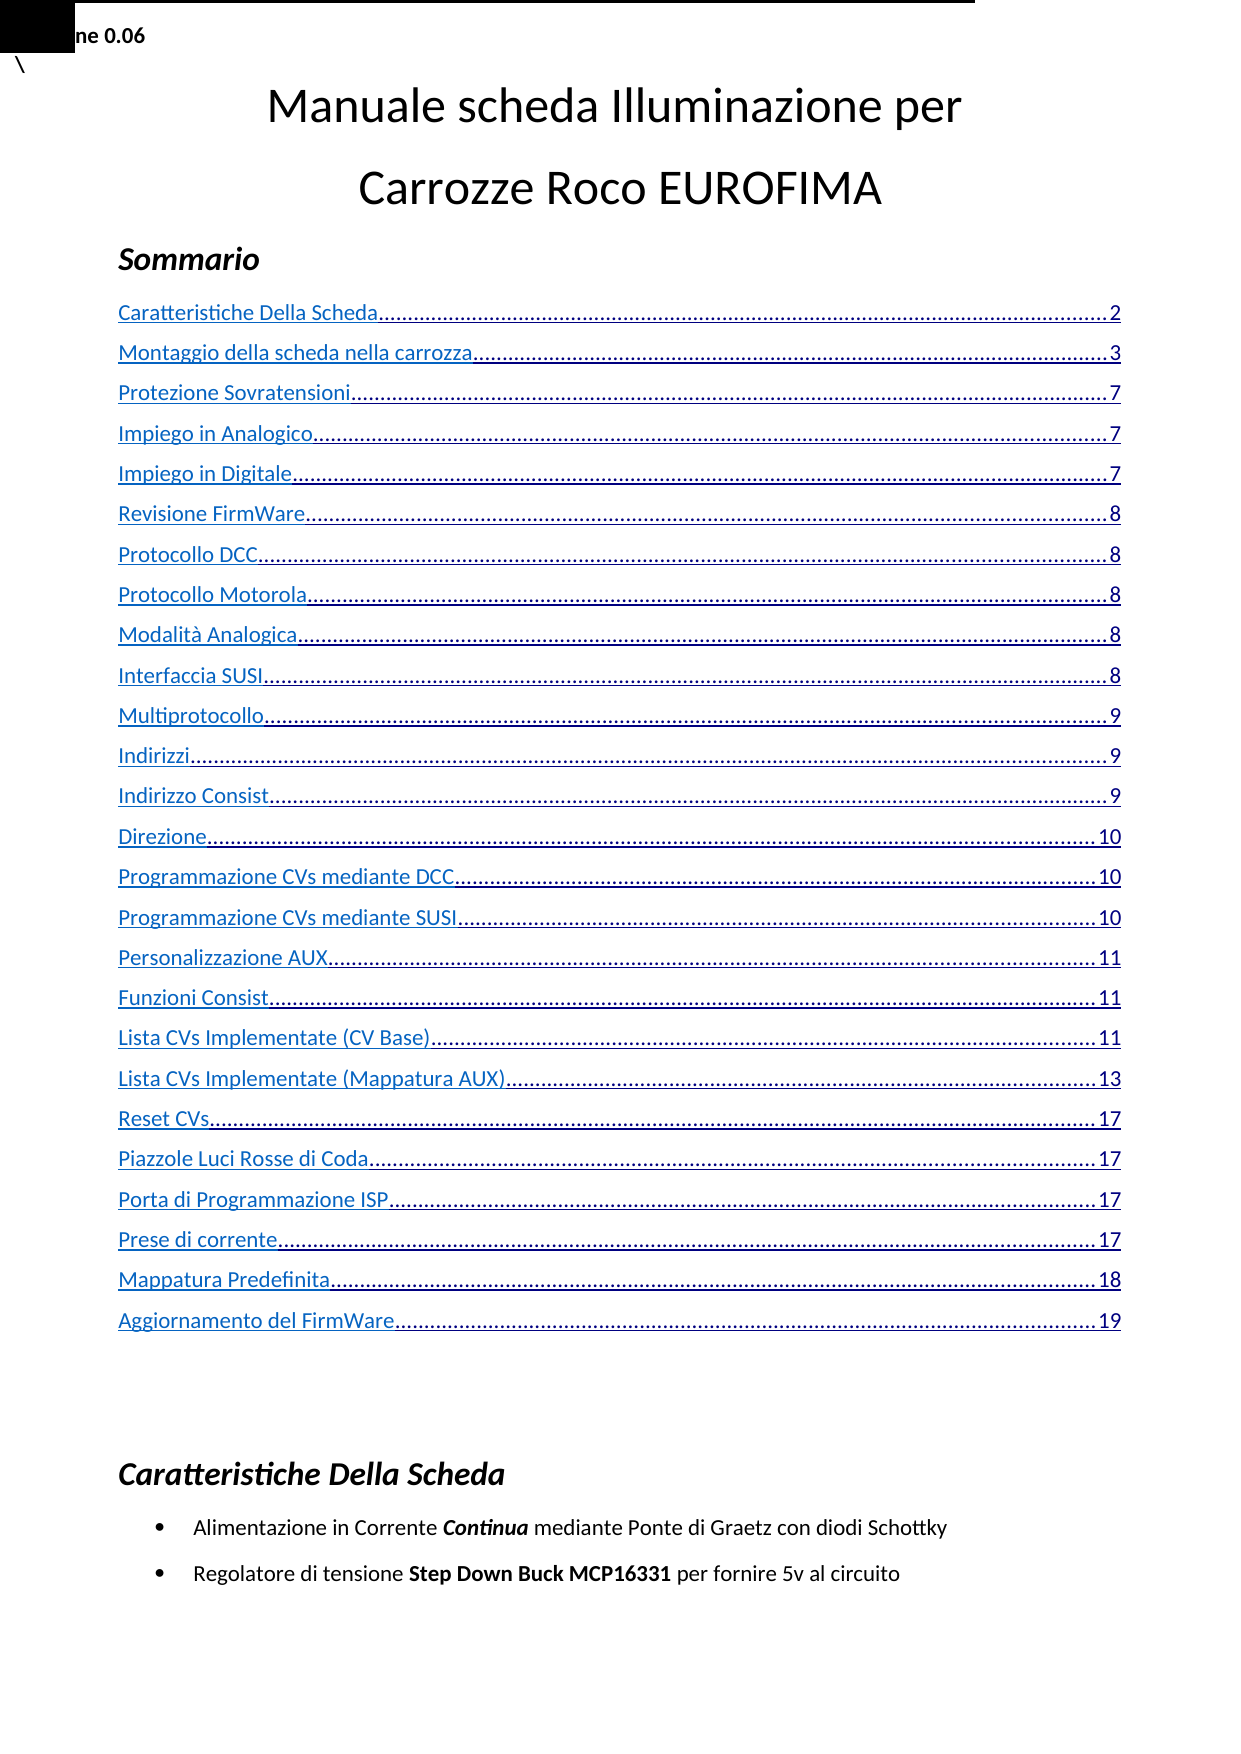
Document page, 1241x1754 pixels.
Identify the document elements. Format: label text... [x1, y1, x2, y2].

text Protezione Sovratensioni 7 [118, 378, 1122, 407]
text Reset CVs 17 [118, 1104, 1122, 1132]
text Protocollo DCC 8 [118, 540, 1122, 568]
text Porta di Programmazione ISP 17 [118, 1185, 1122, 1213]
text Direzione 10 [118, 822, 1122, 850]
text Personalizzazione AUX 11 [118, 943, 1122, 971]
text Interfaccia SUSI 8 [118, 661, 1122, 689]
text Impiego in Digitale 7 [118, 459, 1122, 487]
text Manuale scheda Illuminazione per [118, 74, 1122, 135]
list Regolatore di tensione Step Down Buck MCP16331 per fornire 5v al circuito [156, 1559, 1122, 1588]
text Mappatura Predefinita 18 [118, 1265, 1122, 1293]
text Indirizzo Consist 9 [118, 782, 1122, 810]
text Funzioni Consist 11 [118, 983, 1122, 1011]
text Modalità Analogica 8 [118, 620, 1122, 648]
text Prese di corrente 17 [118, 1225, 1122, 1253]
text Revisione FirmWare 8 [118, 499, 1122, 527]
text Programmazione CVs mediante DCC 10 [118, 862, 1122, 890]
text Programmazione CVs mediante SUSI 10 [118, 903, 1122, 931]
list Alimentazione in Corrente Continua mediante Ponte di Graetz con diodi Schottky [156, 1513, 1122, 1541]
text Caratteristiche Della Scheda 2 [118, 298, 1122, 326]
text Protocollo Motorola 8 [118, 580, 1122, 608]
text Impiego in Analogico 7 [118, 419, 1122, 447]
text Carrozze Roco EUROFIMA [118, 156, 1122, 217]
text Aggiornamento del FirmWare 19 [118, 1306, 1122, 1334]
text Lista CVs Implementate (Mappatura AUX) 13 [118, 1064, 1122, 1092]
text Multiprotocollo 9 [118, 701, 1122, 729]
text Indirizzi 9 [118, 741, 1122, 769]
subtitle Caratteristiche Della Scheda [118, 1453, 1122, 1493]
text Montaggio della scheda nella carrozza 3 [118, 338, 1122, 366]
text Lista CVs Implementate (CV Base) 11 [118, 1023, 1122, 1052]
text Sommario [118, 238, 1122, 278]
text Piazzole Luci Rosse di Coda 17 [118, 1144, 1122, 1172]
